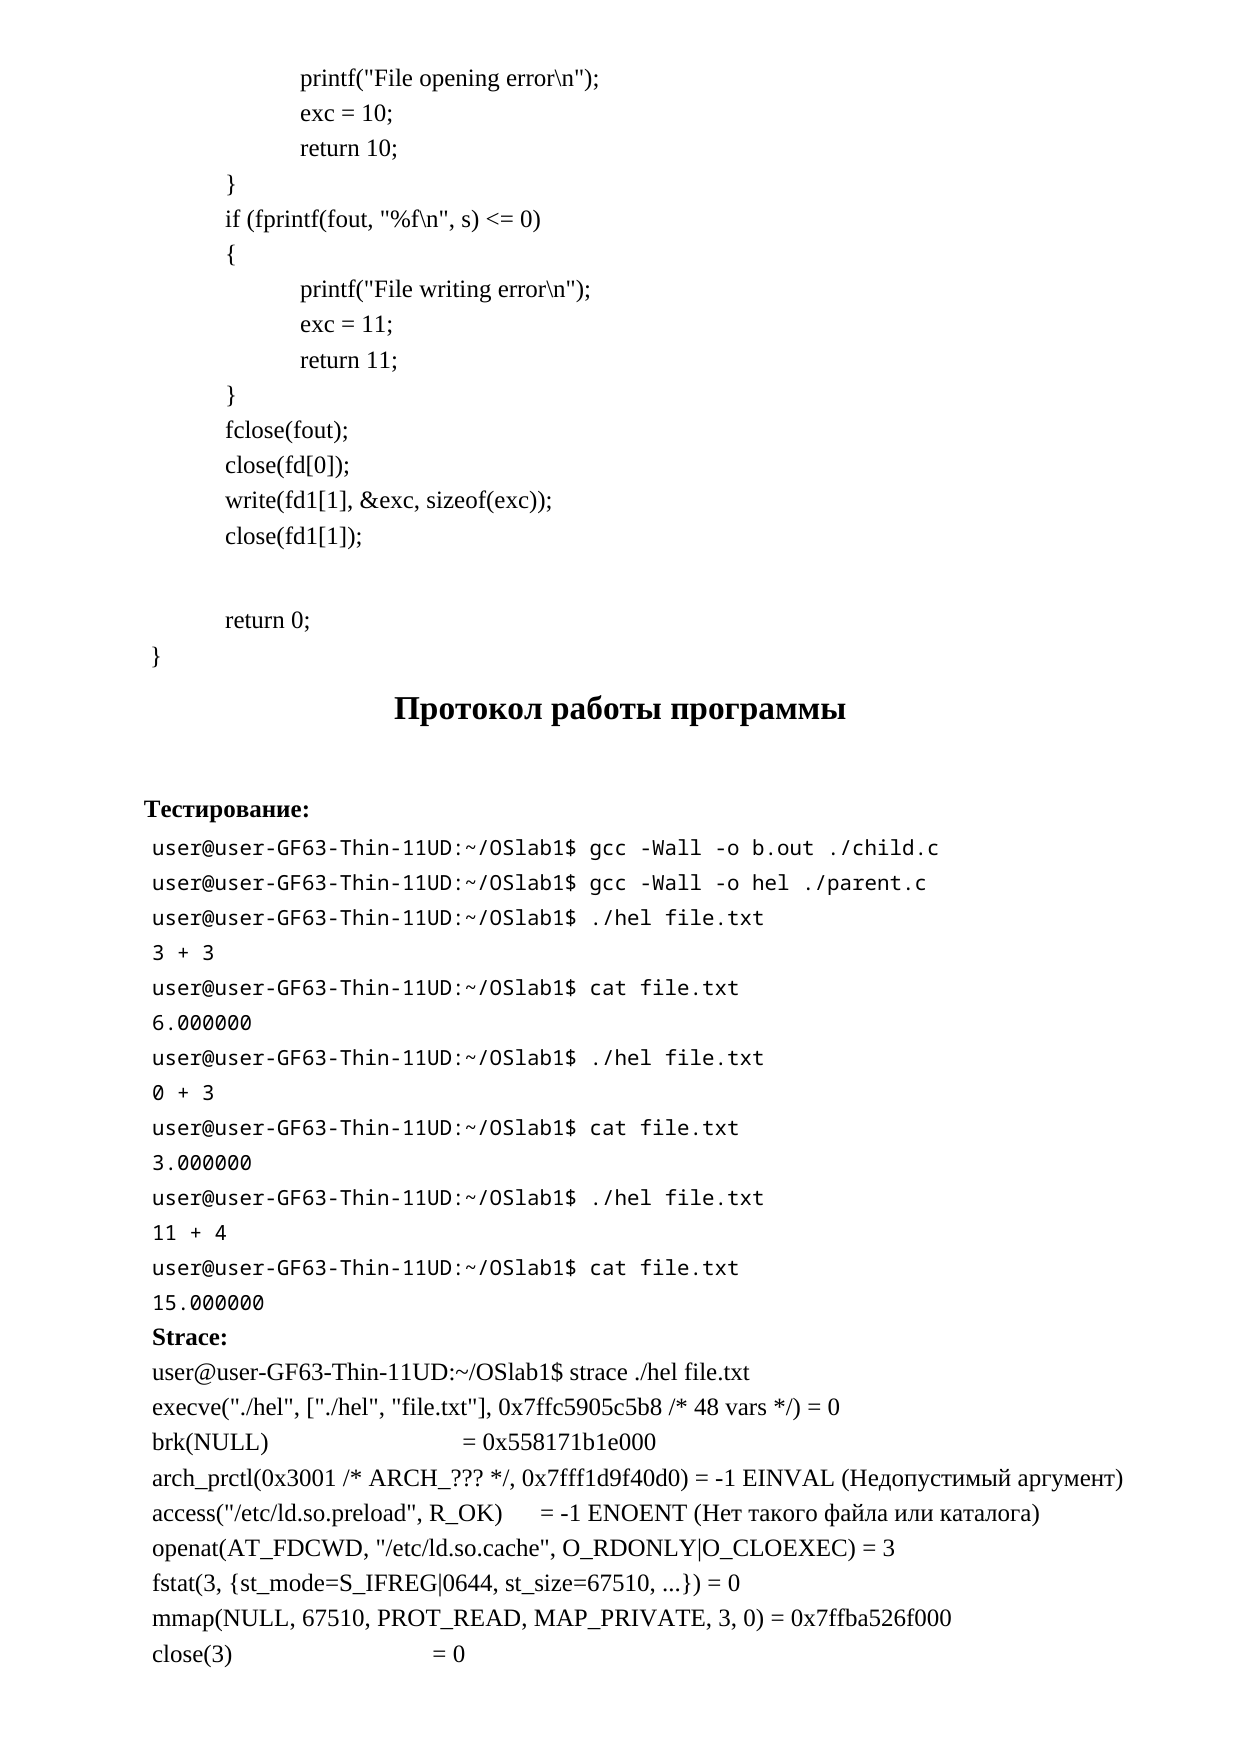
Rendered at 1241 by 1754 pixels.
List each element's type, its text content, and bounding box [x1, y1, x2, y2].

text } [150, 653, 156, 667]
text 6.000000 [93, 1019, 1147, 1033]
text user@user-GF63-Thin-11UD:~/OSlab1$ strace ./hel file.txt [93, 1369, 197, 1383]
text 15.000000 [93, 1299, 1147, 1313]
text printf("File opening error\n"); [589, 75, 1147, 89]
text close(fd1[1]); [279, 533, 320, 547]
text openat(AT_FDCWD, "/etc/ld.so.cache", O_RDONLY|O_CLOEXEC) = 3 [221, 1545, 699, 1559]
text exc = 11; [150, 321, 1147, 336]
text 3 + 3 [93, 949, 1147, 963]
text mmap(NULL, 67510, PROT_READ, MAP_PRIVATE, 3, 0) = 0x7ffba526f000 [93, 1615, 204, 1630]
text fstat(3, {st_mode=S_IFREG|0644, st_size=67510, ...}) = 0 [697, 1580, 1147, 1594]
text openat(AT_FDCWD, "/etc/ld.so.cache", O_RDONLY|O_CLOEXEC) = 3 [852, 1545, 1147, 1559]
text arch_prctl(0x3001 /* ARCH_??? */, 0x7fff1d9f40d0) = -1 EINVAL (Недопустимый аргумент) [93, 1474, 212, 1489]
text user@user-GF63-Thin-11UD:~/OSlab1$ gcc -Wall -o hel ./parent.c [830, 879, 1147, 893]
text user@user-GF63-Thin-11UD:~/OSlab1$ cat file.txt [93, 1124, 1147, 1138]
text fstat(3, {st_mode=S_IFREG|0644, st_size=67510, ...}) = 0 [93, 1580, 198, 1594]
text close(fd1[1]); [150, 533, 280, 547]
text if (fprintf(fout, "%f\n", s) <= 0) [150, 216, 250, 230]
text fclose(fout); [338, 427, 1147, 441]
text user@user-GF63-Thin-11UD:~/OSlab1$ gcc -Wall -o hel ./parent.c [599, 879, 829, 893]
text user@user-GF63-Thin-11UD:~/OSlab1$ gcc -Wall -o hel ./parent.c [93, 879, 598, 893]
text printf("File opening error\n"); [304, 75, 359, 89]
text fstat(3, {st_mode=S_IFREG|0644, st_size=67510, ...}) = 0 [234, 1580, 439, 1594]
text user@user-GF63-Thin-11UD:~/OSlab1$ ./hel file.txt [93, 914, 1147, 928]
text user@user-GF63-Thin-11UD:~/OSlab1$ ./hel file.txt [93, 1194, 1147, 1208]
text Протокол работы программы [93, 688, 1147, 726]
text printf("File writing error\n"); [150, 286, 302, 301]
text { [150, 251, 231, 265]
text openat(AT_FDCWD, "/etc/ld.so.cache", O_RDONLY|O_CLOEXEC) = 3 [700, 1545, 852, 1559]
text } [156, 653, 1147, 667]
text close(3) = 0 [93, 1651, 207, 1665]
text access("/etc/ld.so.preload", R_OK) = -1 ENOENT (Нет такого файла или каталога) [833, 1510, 1036, 1524]
text printf("File writing error\n"); [579, 286, 1147, 301]
text 11 + 4 [93, 1229, 1147, 1243]
text fclose(fout); [150, 427, 288, 441]
text exc = 10; [150, 110, 1147, 124]
text execve("./hel", ["./hel", "file.txt"], 0x7ffc5905c5b8 /* 48 vars */) = 0 [797, 1404, 1147, 1418]
text brk(NULL) = 0x558171b1e000 [93, 1439, 265, 1454]
text if (fprintf(fout, "%f\n", s) <= 0) [476, 216, 537, 230]
text user@user-GF63-Thin-11UD:~/OSlab1$ strace ./hel file.txt [196, 1369, 1147, 1383]
text mmap(NULL, 67510, PROT_READ, MAP_PRIVATE, 3, 0) = 0x7ffba526f000 [206, 1615, 760, 1630]
text access("/etc/ld.so.preload", R_OK) = -1 ENOENT (Нет такого файла или каталога) [93, 1510, 219, 1524]
text user@user-GF63-Thin-11UD:~/OSlab1$ ./hel file.txt [93, 1054, 1147, 1068]
text brk(NULL) = 0x558171b1e000 [264, 1439, 1147, 1454]
text return 0; [150, 617, 1147, 632]
text fclose(fout); [287, 427, 338, 441]
text } [150, 181, 231, 195]
text close(3) = 0 [206, 1651, 229, 1665]
text close(fd1[1]); [352, 533, 1147, 547]
text } [231, 392, 1147, 406]
text } [231, 181, 1147, 195]
text close(3) = 0 [229, 1651, 1147, 1665]
text Тестирование: [75, 794, 1147, 823]
text return 10; [150, 145, 1147, 160]
text Strace: [93, 1334, 1147, 1348]
text return 11; [150, 357, 1147, 371]
text { [231, 251, 1147, 265]
text printf("File opening error\n"); [358, 75, 433, 89]
text write(fd1[1], &exc, sizeof(exc)); [541, 497, 1147, 512]
text if (fprintf(fout, "%f\n", s) <= 0) [537, 216, 1147, 230]
text close(fd[0]); [338, 462, 1147, 477]
text access("/etc/ld.so.preload", R_OK) = -1 ENOENT (Нет такого файла или каталога) [218, 1510, 333, 1524]
text arch_prctl(0x3001 /* ARCH_??? */, 0x7fff1d9f40d0) = -1 EINVAL (Недопустимый аргумент) [844, 1474, 1033, 1489]
text write(fd1[1], &exc, sizeof(exc)); [150, 497, 534, 512]
text execve("./hel", ["./hel", "file.txt"], 0x7ffc5905c5b8 /* 48 vars */) = 0 [93, 1404, 225, 1418]
text printf("File writing error\n"); [304, 286, 580, 301]
text access("/etc/ld.so.preload", R_OK) = -1 ENOENT (Нет такого файла или каталога) [696, 1510, 831, 1524]
text arch_prctl(0x3001 /* ARCH_??? */, 0x7fff1d9f40d0) = -1 EINVAL (Недопустимый аргумент) [685, 1474, 845, 1489]
text close(fd[0]); [150, 462, 339, 477]
text if (fprintf(fout, "%f\n", s) <= 0) [321, 216, 476, 230]
text access("/etc/ld.so.preload", R_OK) = -1 ENOENT (Нет такого файла или каталога) [499, 1510, 697, 1524]
text user@user-GF63-Thin-11UD:~/OSlab1$ cat file.txt [93, 1264, 1147, 1278]
text 0 + 3 [93, 1089, 1147, 1103]
text close(fd1[1]); [322, 533, 343, 547]
text execve("./hel", ["./hel", "file.txt"], 0x7ffc5905c5b8 /* 48 vars */) = 0 [310, 1404, 482, 1418]
text execve("./hel", ["./hel", "file.txt"], 0x7ffc5905c5b8 /* 48 vars */) = 0 [483, 1404, 797, 1418]
text fstat(3, {st_mode=S_IFREG|0644, st_size=67510, ...}) = 0 [440, 1580, 686, 1594]
text } [150, 392, 231, 406]
text 3.000000 [93, 1159, 1147, 1173]
text user@user-GF63-Thin-11UD:~/OSlab1$ gcc -Wall -o b.out ./child.c [93, 844, 598, 858]
text user@user-GF63-Thin-11UD:~/OSlab1$ cat file.txt [93, 984, 1147, 998]
text access("/etc/ld.so.preload", R_OK) = -1 ENOENT (Нет такого файла или каталога) [335, 1510, 499, 1524]
text arch_prctl(0x3001 /* ARCH_??? */, 0x7fff1d9f40d0) = -1 EINVAL (Недопустимый аргумент) [256, 1474, 685, 1489]
text user@user-GF63-Thin-11UD:~/OSlab1$ gcc -Wall -o b.out ./child.c [599, 844, 1147, 858]
text if (fprintf(fout, "%f\n", s) <= 0) [267, 216, 322, 230]
text mmap(NULL, 67510, PROT_READ, MAP_PRIVATE, 3, 0) = 0x7ffba526f000 [759, 1615, 1147, 1630]
text printf("File opening error\n"); [435, 75, 589, 89]
text printf("File opening error\n"); [150, 75, 302, 89]
